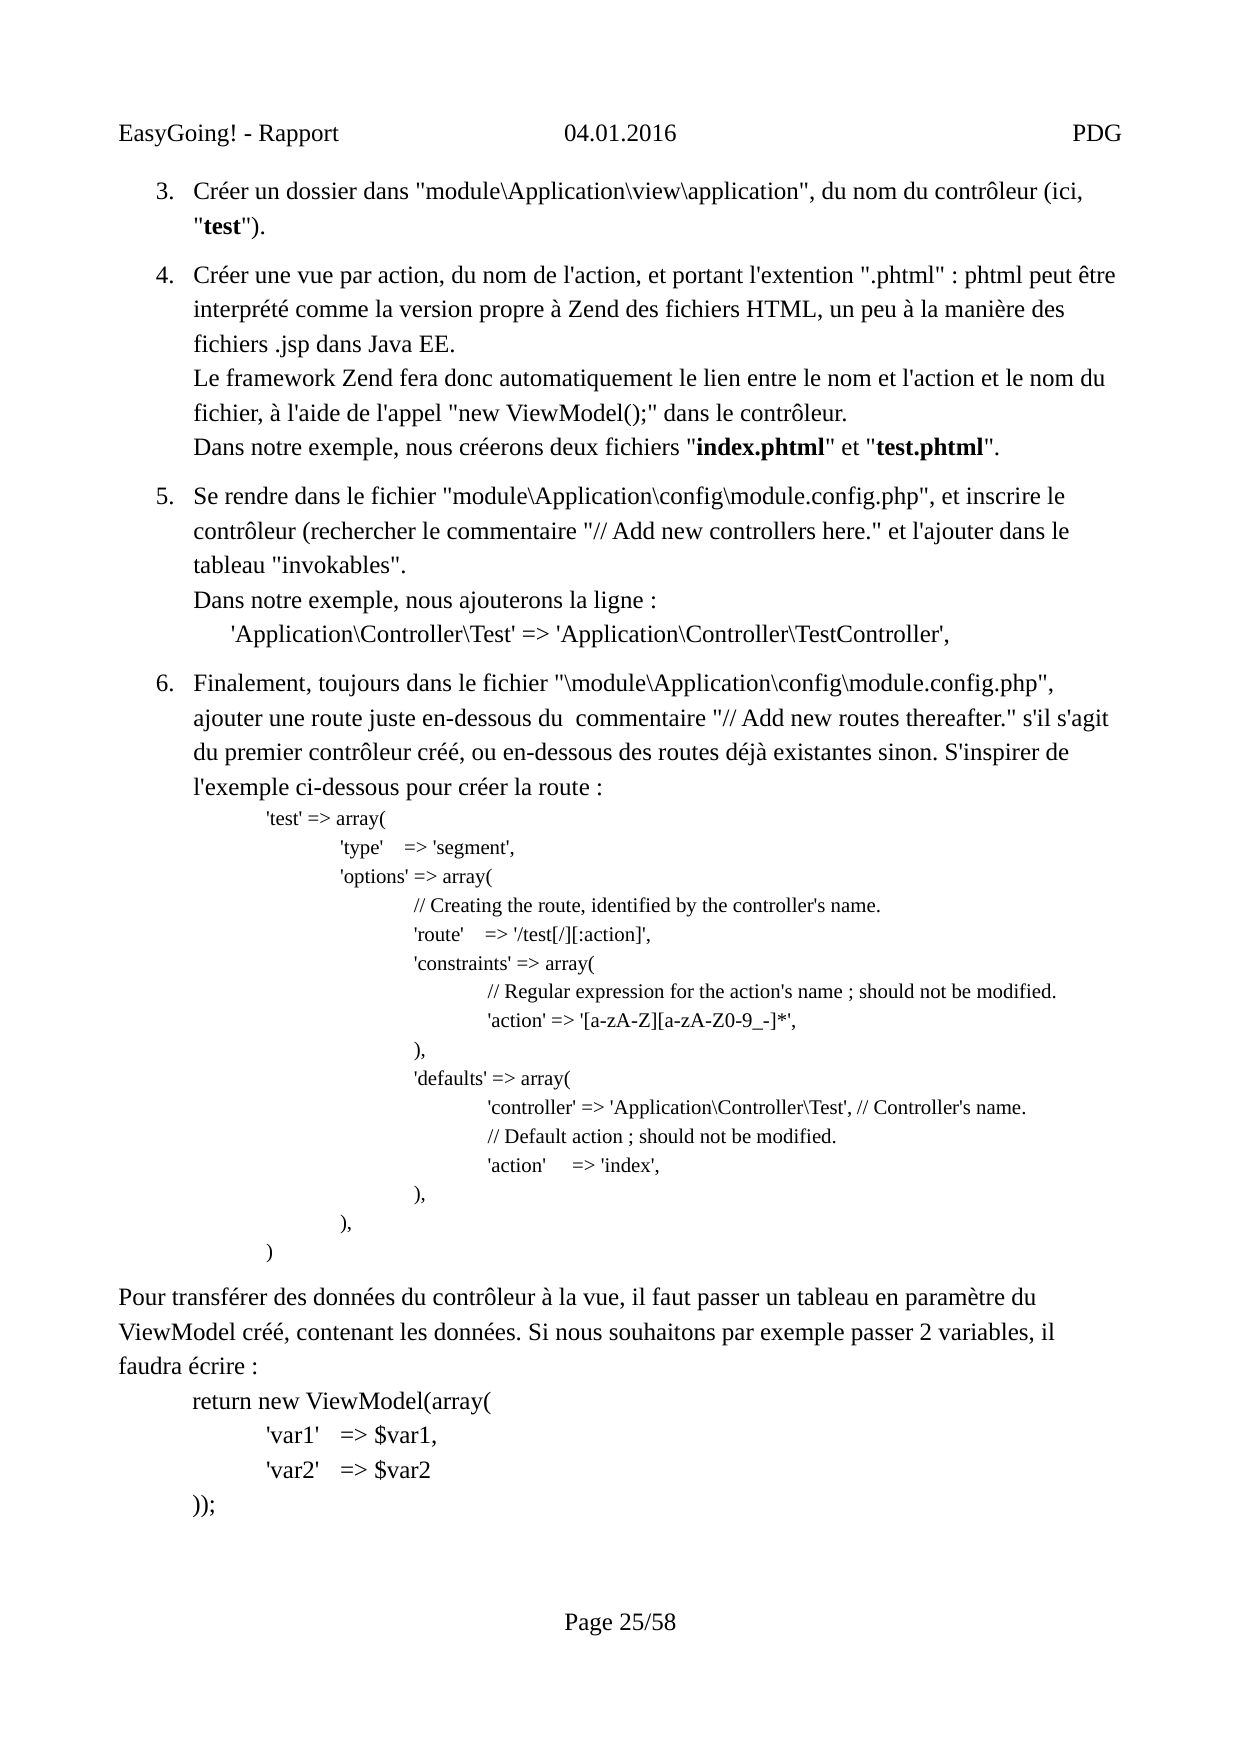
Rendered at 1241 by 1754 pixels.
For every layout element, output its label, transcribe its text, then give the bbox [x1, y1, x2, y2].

text )); [118, 1489, 1122, 1518]
text 'type' => 'segment', [118, 835, 1122, 859]
list 'Application\Controller\Test' => 'Application\Controller\TestController', [193, 619, 1122, 648]
text ), [118, 1210, 1122, 1234]
text Pour transférer des données du contrôleur à la vue, il faut passer un tableau en paramètre du ViewModel créé, contenant les données. Si nous souhaitons par exemple passer 2 variables, il faudra écrire : [118, 1282, 1122, 1380]
text 'action' => '[a-zA-Z][a-zA-Z0-9_-]*', [118, 1008, 1122, 1032]
list Créer un dossier dans "module\Application\view\application", du nom du contrôleur (ici, "test"). [156, 176, 1122, 239]
text 'options' => array( [118, 864, 1122, 888]
text ) [118, 1239, 1122, 1263]
list Créer une vue par action, du nom de l'action, et portant l'extention ".phtml" : phtml peut être interprété comme la version propre à Zend des fichiers HTML, un peu à la manière des fichiers .jsp dans Java EE. Le framework Zend fera donc automatiquement le lien entre le nom et l'action et le nom du fichier, à l'aide de l'appel "new ViewModel();" dans le contrôleur. Dans notre exemple, nous créerons deux fichiers "index.phtml" et "test.phtml". [156, 260, 1122, 461]
text 'defaults' => array( [118, 1066, 1122, 1090]
text return new ViewModel(array( [118, 1386, 1122, 1415]
text ), [118, 1181, 1122, 1205]
text // Regular expression for the action's name ; should not be modified. [118, 979, 1122, 1003]
text 'action' => 'index', [118, 1152, 1122, 1177]
list Finalement, toujours dans le fichier "\module\Application\config\module.config.php", ajouter une route juste en-dessous du commentaire "// Add new routes thereafter." s'il s'agit du premier contrôleur créé, ou en-dessous des routes déjà existantes sinon. S'inspirer de l'exemple ci-dessous pour créer la route : [156, 668, 1122, 801]
text 'constraints' => array( [118, 951, 1122, 974]
text 'controller' => 'Application\Controller\Test', // Controller's name. [118, 1095, 1122, 1119]
text 'route' => '/test[/][:action]', [118, 922, 1122, 946]
text 'var1' => $var1, [118, 1420, 1122, 1449]
list Se rendre dans le fichier "module\Application\config\module.config.php", et inscrire le contrôleur (rechercher le commentaire "// Add new controllers here." et l'ajouter dans le tableau "invokables". Dans notre exemple, nous ajouterons la ligne : [156, 481, 1122, 613]
text // Default action ; should not be modified. [118, 1124, 1122, 1148]
text 'test' => array( [118, 806, 1122, 830]
text ), [118, 1037, 1122, 1061]
text 'var2' => $var2 [118, 1455, 1122, 1484]
text // Creating the route, identified by the controller's name. [118, 893, 1122, 917]
